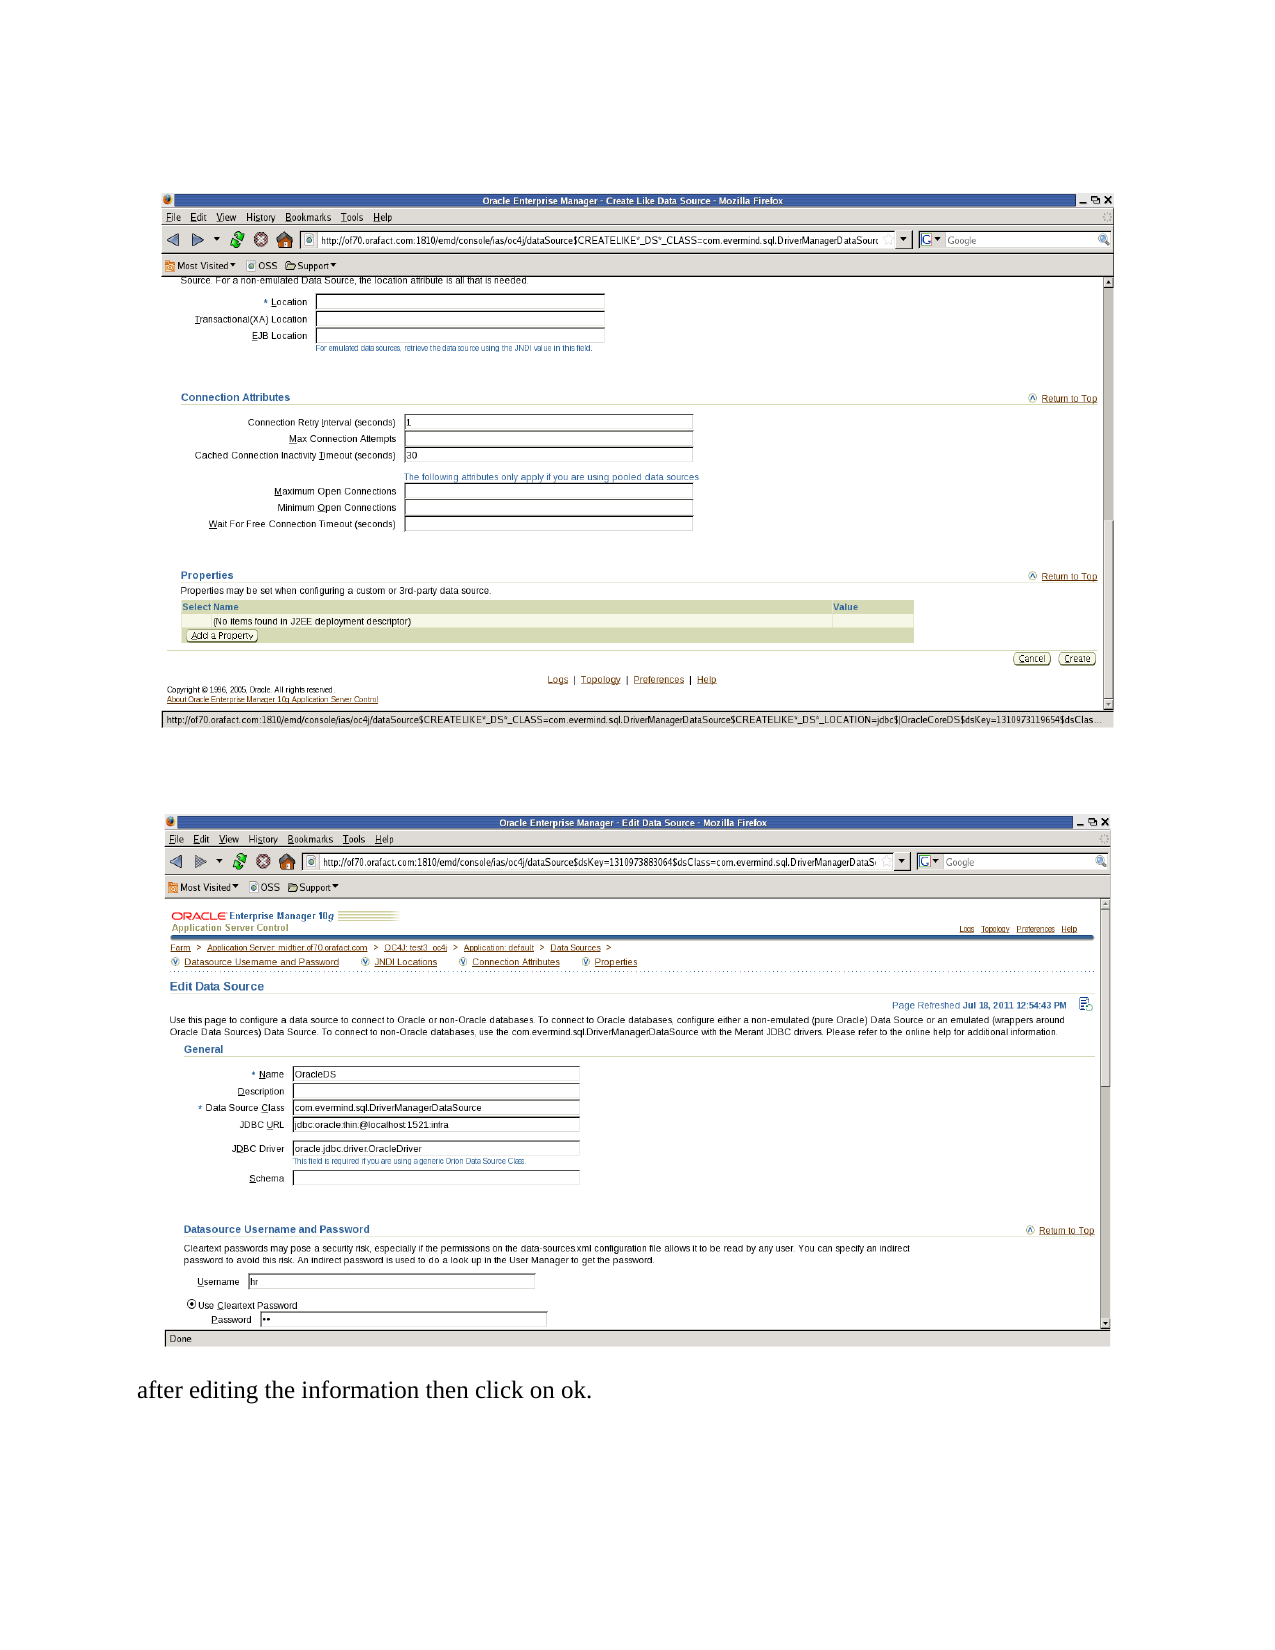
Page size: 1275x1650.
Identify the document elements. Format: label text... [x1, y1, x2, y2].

picture [161, 193, 1114, 728]
text after editing the information then click on ok. [118, 1375, 1157, 1404]
picture [164, 814, 1111, 1347]
